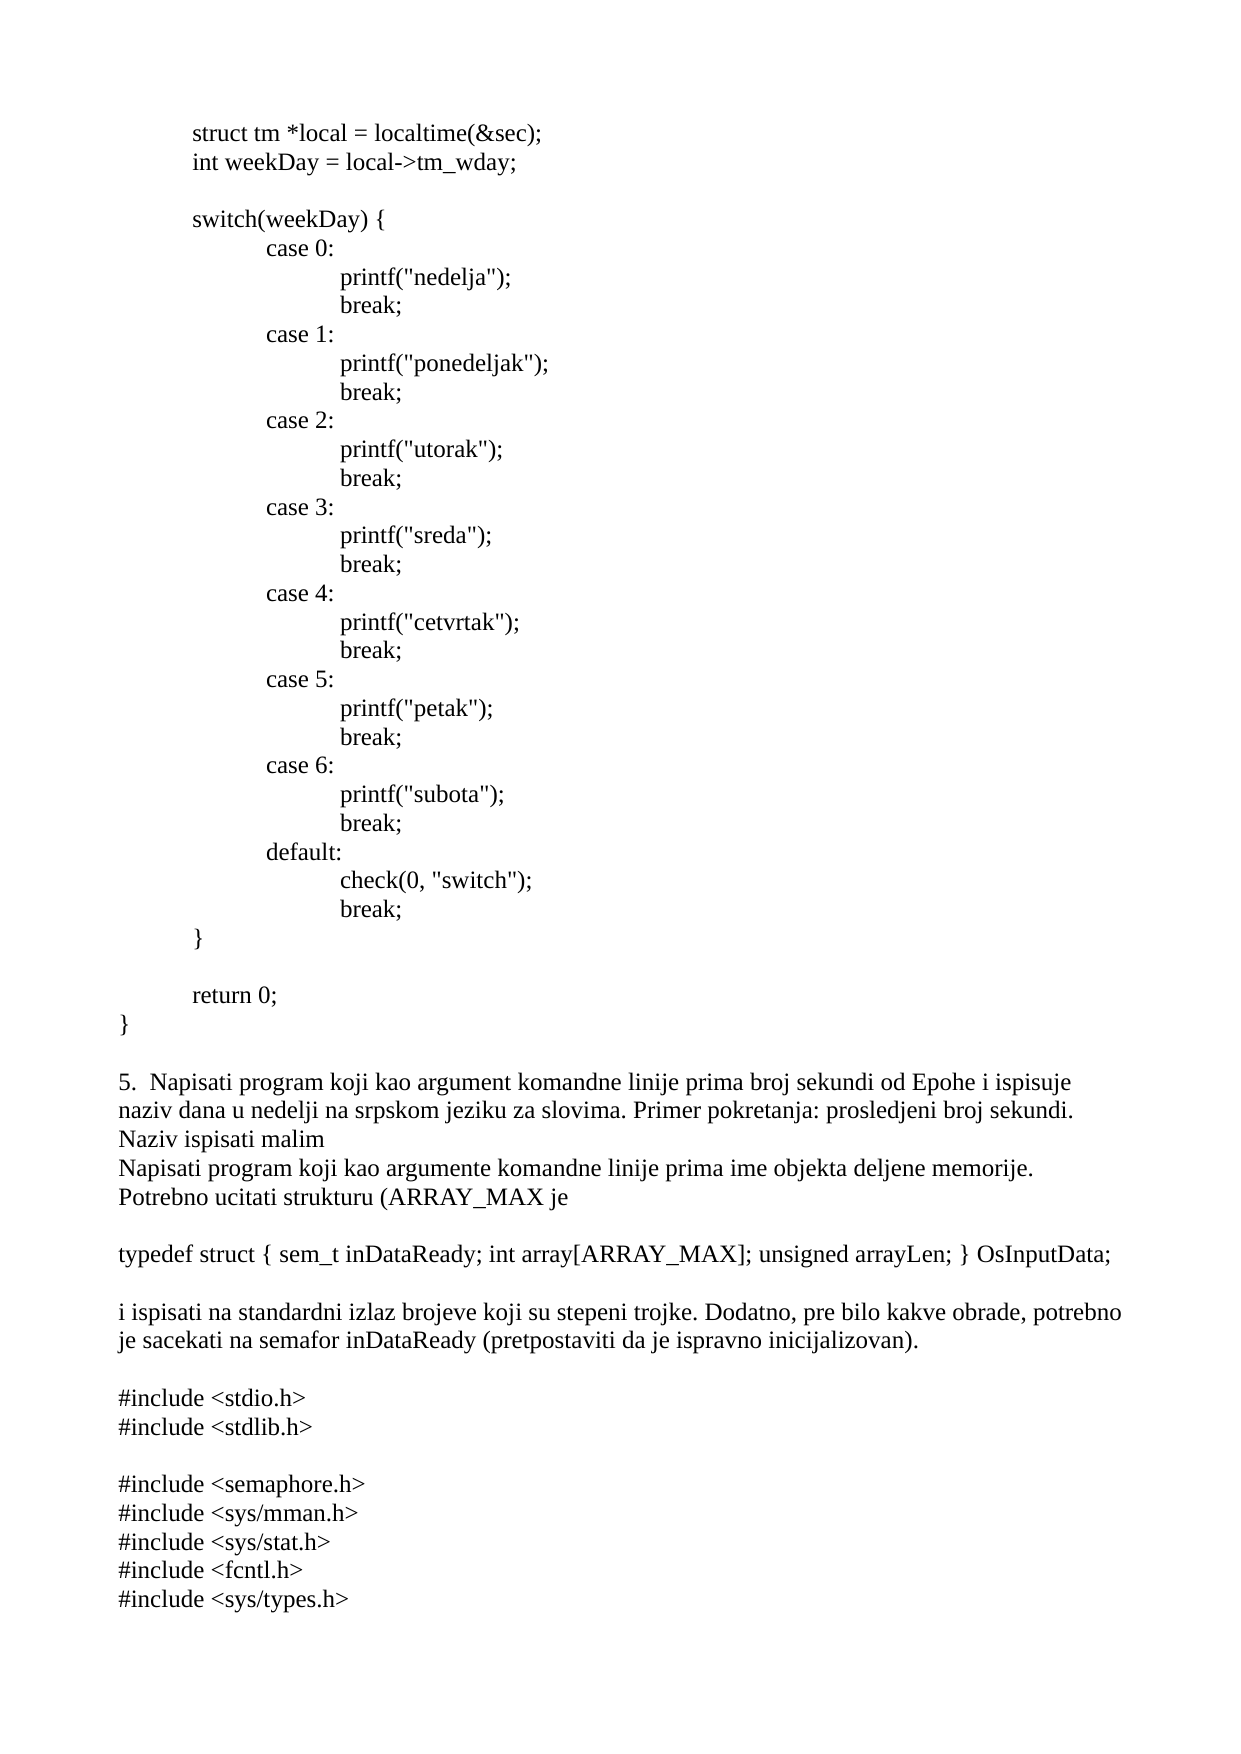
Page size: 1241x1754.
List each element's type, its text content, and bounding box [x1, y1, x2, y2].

text #include <stdlib.h> [118, 1412, 1122, 1441]
text printf("subota"); [118, 779, 1122, 808]
text case 3: [118, 492, 1122, 521]
text } [118, 1009, 1122, 1038]
text int weekDay = local->tm_wday; [118, 147, 1122, 176]
text printf("sreda"); [118, 521, 1122, 549]
text case 6: [118, 751, 1122, 779]
text case 4: [118, 578, 1122, 607]
text printf("ponedeljak"); [118, 348, 1122, 377]
text break; [118, 549, 1122, 578]
text Napisati program koji kao argumente komandne linije prima ime objekta deljene memorije. Potrebno ucitati strukturu (ARRAY_MAX je [118, 1153, 1122, 1211]
text i ispisati na standardni izlaz brojeve koji su stepeni trojke. Dodatno, pre bilo kakve obrade, potrebno je sacekati na semafor inDataReady (pretpostaviti da je ispravno inicijalizovan). [118, 1297, 1122, 1354]
text return 0; [118, 981, 1122, 1009]
text default: [118, 837, 1122, 866]
text #include <sys/types.h> [118, 1584, 1122, 1613]
text typedef struct { sem_t inDataReady; int array[ARRAY_MAX]; unsigned arrayLen; } OsInputData; [118, 1239, 1122, 1268]
text break; [118, 636, 1122, 664]
text #include <fcntl.h> [118, 1556, 1122, 1584]
text #include <stdio.h> [118, 1383, 1122, 1412]
text printf("cetvrtak"); [118, 607, 1122, 636]
text break; [118, 463, 1122, 492]
text case 5: [118, 664, 1122, 693]
text break; [118, 894, 1122, 923]
text check(0, "switch"); [118, 866, 1122, 894]
text } [118, 923, 1122, 952]
text #include <sys/stat.h> [118, 1527, 1122, 1556]
text case 2: [118, 406, 1122, 434]
text 5. Napisati program koji kao argument komandne linije prima broj sekundi od Epohe i ispisuje naziv dana u nedelji na srpskom jeziku za slovima. Primer pokretanja: prosledjeni broj sekundi. Naziv ispisati malim [118, 1067, 1122, 1153]
text #include <semaphore.h> [118, 1469, 1122, 1498]
text break; [118, 808, 1122, 837]
text break; [118, 291, 1122, 319]
text switch(weekDay) { [118, 204, 1122, 233]
text #include <sys/mman.h> [118, 1498, 1122, 1527]
text break; [118, 377, 1122, 406]
text break; [118, 722, 1122, 751]
text printf("utorak"); [118, 434, 1122, 463]
text printf("nedelja"); [118, 262, 1122, 291]
text case 1: [118, 319, 1122, 348]
text struct tm *local = localtime(&sec); [118, 118, 1122, 147]
text case 0: [118, 233, 1122, 262]
text printf("petak"); [118, 693, 1122, 722]
